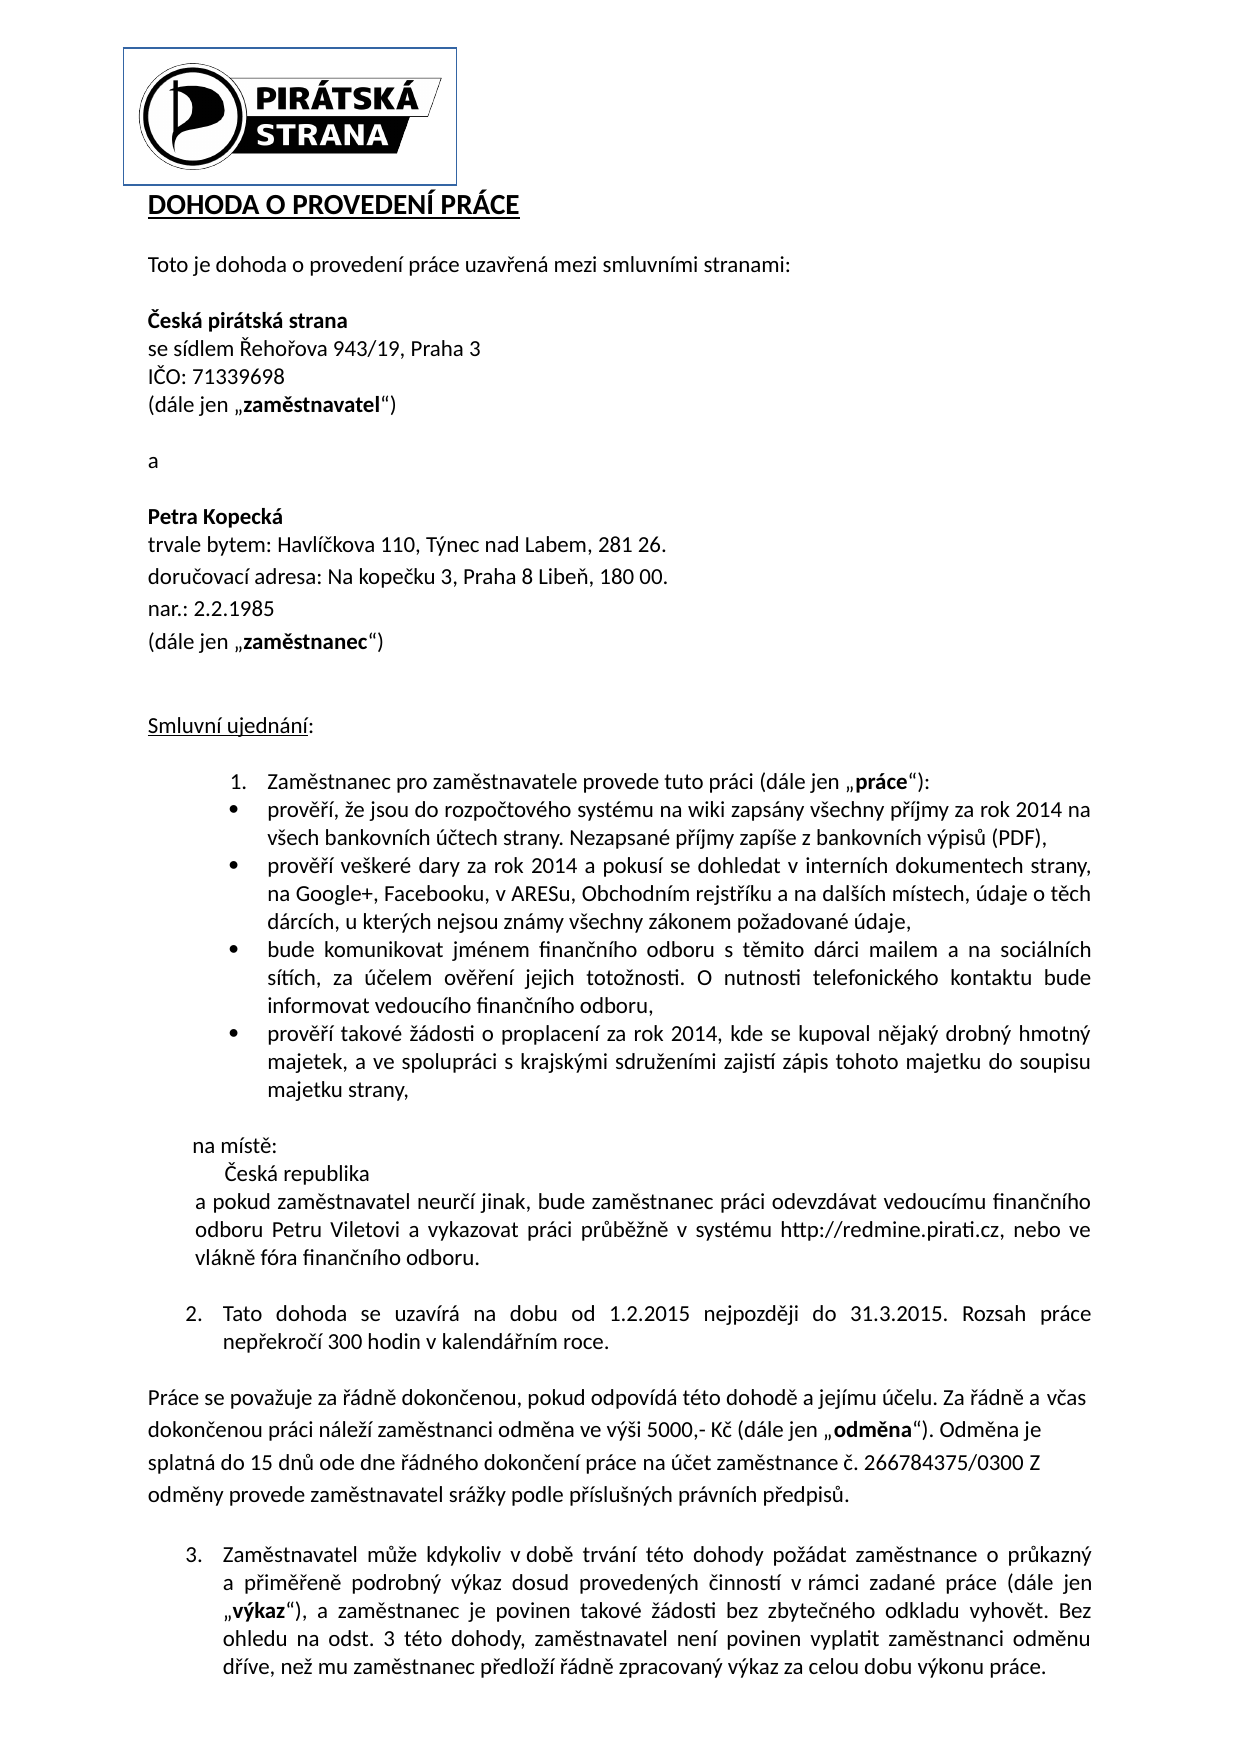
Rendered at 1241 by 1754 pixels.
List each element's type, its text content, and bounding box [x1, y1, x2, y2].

list prověří veškeré dary za rok 2014 a pokusí se dohledat v interních dokumentech strany, na Google+, Facebooku, v ARESu, Obchodním rejstříku a na dalších místech, údaje o těch dárcích, u kterých nejsou známy všechny zákonem požadované údaje, [229, 851, 1093, 935]
text IČO: 71339698 [148, 362, 1093, 390]
text (dále jen „zaměstnavatel“) [148, 390, 1093, 418]
text trvale bytem: Havlíčkova 110, Týnec nad Labem, 281 26. [148, 530, 1093, 558]
text (dále jen „zaměstnanec“) [148, 627, 1093, 655]
list Zaměstnavatel může kdykoliv v době trvání této dohody požádat zaměstnance o průkazný a přiměřeně podrobný výkaz dosud provedených činností v rámci zadané práce (dále jen „výkaz“), a zaměstnanec je povinen takové žádosti bez zbytečného odkladu vyhovět. Bez ohledu na odst. 3 této dohody, zaměstnavatel není povinen vyplatit zaměstnanci odměnu dříve, než mu zaměstnanec předloží řádně zpracovaný výkaz za celou dobu výkonu práce. [185, 1540, 1093, 1680]
text DOHODA O PROVEDENÍ PRÁCE [148, 186, 1093, 222]
text Práce se považuje za řádně dokončenou, pokud odpovídá této dohodě a jejímu účelu. Za řádně a včas dokončenou práci náleží zaměstnanci odměna ve výši 5000,- Kč (dále jen „odměna“). Odměna je splatná do 15 dnů ode dne řádného dokončení práce na účet zaměstnance č. 266784375/0300 Z odměny provede zaměstnavatel srážky podle příslušných právních předpisů. [148, 1383, 1093, 1508]
list na místě: [192, 1131, 1093, 1159]
text Toto je dohoda o provedení práce uzavřená mezi smluvními stranami: [148, 250, 1093, 278]
list Smluvní ujednání: [148, 711, 1093, 739]
list prověří, že jsou do rozpočtového systému na wiki zapsány všechny příjmy za rok 2014 na všech bankovních účtech strany. Nezapsané příjmy zapíše z bankovních výpisů (PDF), [229, 795, 1093, 851]
text doručovací adresa: Na kopečku 3, Praha 8 Libeň, 180 00. [148, 562, 1093, 590]
text Česká pirátská strana [148, 306, 1093, 334]
list prověří takové žádosti o proplacení za rok 2014, kde se kupoval nějaký drobný hmotný majetek, a ve spolupráci s krajskými sdruženími zajistí zápis tohoto majetku do soupisu majetku strany, [229, 1019, 1093, 1103]
list Tato dohoda se uzavírá na dobu od 1.2.2015 nejpozději do 31.3.2015. Rozsah práce nepřekročí 300 hodin v kalendářním roce. [185, 1299, 1093, 1355]
picture [124, 49, 456, 184]
text nar.: 2.2.1985 [148, 594, 1093, 623]
text a [148, 446, 1093, 474]
list Zaměstnanec pro zaměstnavatele provede tuto práci (dále jen „práce“): [229, 767, 1093, 795]
list Česká republika [224, 1159, 1093, 1187]
text Petra Kopecká [148, 502, 1093, 530]
list a pokud zaměstnavatel neurčí jinak, bude zaměstnanec práci odevzdávat vedoucímu finančního odboru Petru Viletovi a vykazovat práci průběžně v systému http://redmine.pirati.cz, nebo ve vlákně fóra finančního odboru. [195, 1187, 1093, 1271]
text se sídlem Řehořova 943/19, Praha 3 [148, 334, 1093, 362]
list bude komunikovat jménem finančního odboru s těmito dárci mailem a na sociálních sítích, za účelem ověření jejich totožnosti. O nutnosti telefonického kontaktu bude informovat vedoucího finančního odboru, [229, 935, 1093, 1019]
